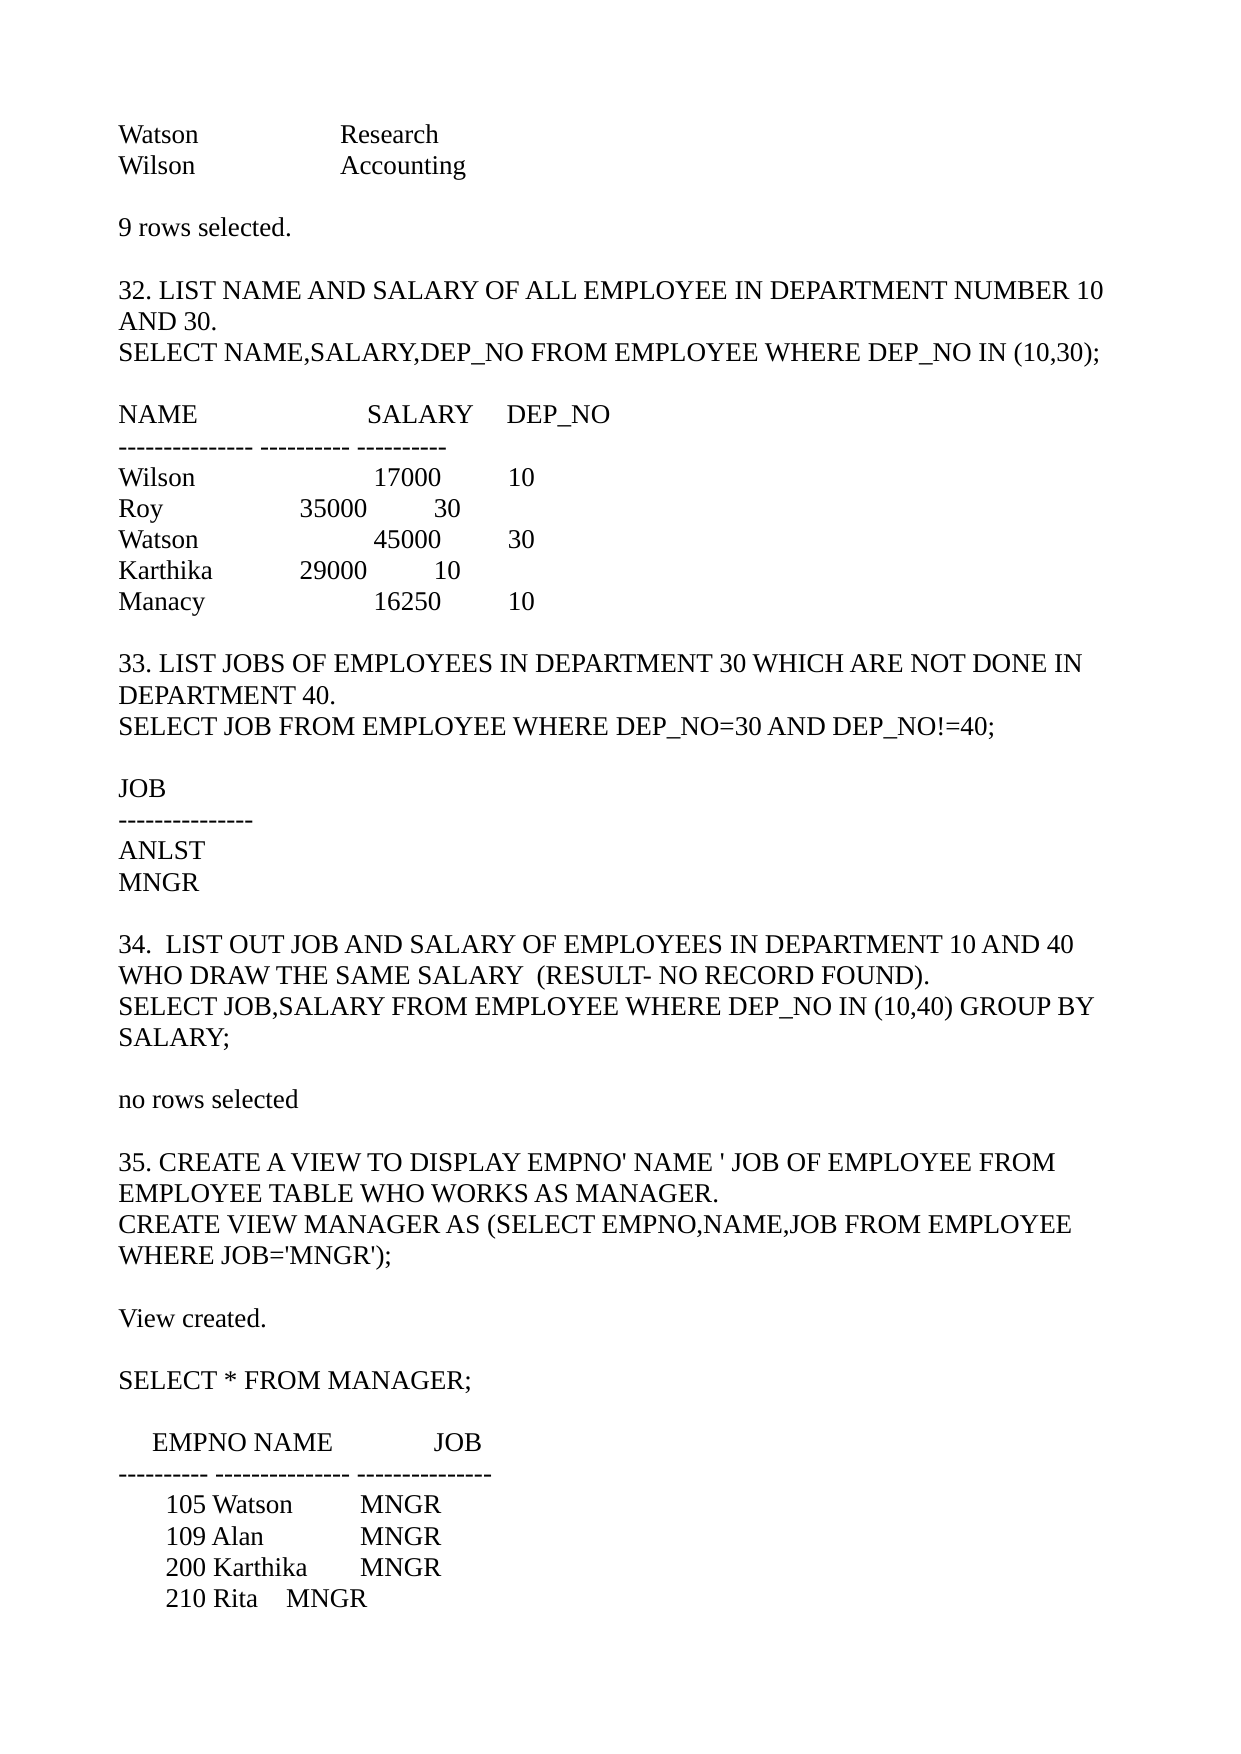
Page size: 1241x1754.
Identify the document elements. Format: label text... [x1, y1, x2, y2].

text Karthika 29000 10 [118, 554, 1122, 585]
text 33. LIST JOBS OF EMPLOYEES IN DEPARTMENT 30 WHICH ARE NOT DONE IN DEPARTMENT 40. [118, 648, 1122, 710]
text 105 Watson MNGR [118, 1488, 1122, 1520]
text CREATE VIEW MANAGER AS (SELECT EMPNO,NAME,JOB FROM EMPLOYEE WHERE JOB='MNGR'); [118, 1208, 1122, 1271]
text Wilson Accounting [118, 149, 1122, 180]
text SELECT JOB,SALARY FROM EMPLOYEE WHERE DEP_NO IN (10,40) GROUP BY SALARY; [118, 990, 1122, 1052]
text Manacy 16250 10 [118, 585, 1122, 616]
text 32. LIST NAME AND SALARY OF ALL EMPLOYEE IN DEPARTMENT NUMBER 10 AND 30. [118, 274, 1122, 336]
text ANLST [118, 834, 1122, 866]
text 210 Rita MNGR [118, 1582, 1122, 1613]
text no rows selected [118, 1084, 1122, 1115]
text 9 rows selected. [118, 212, 1122, 243]
text Watson 45000 30 [118, 523, 1122, 554]
text ---------- --------------- --------------- [118, 1457, 1122, 1488]
text EMPNO NAME JOB [118, 1426, 1122, 1457]
text NAME SALARY DEP_NO [118, 398, 1122, 429]
text MNGR [118, 866, 1122, 897]
text 109 Alan MNGR [118, 1520, 1122, 1551]
text SELECT * FROM MANAGER; [118, 1364, 1122, 1395]
text Roy 35000 30 [118, 492, 1122, 523]
text SELECT JOB FROM EMPLOYEE WHERE DEP_NO=30 AND DEP_NO!=40; [118, 710, 1122, 741]
text JOB [118, 772, 1122, 803]
text --------------- ---------- ---------- [118, 429, 1122, 461]
text 34. LIST OUT JOB AND SALARY OF EMPLOYEES IN DEPARTMENT 10 AND 40 WHO DRAW THE SAME SALARY (RESULT- NO RECORD FOUND). [118, 928, 1122, 990]
text Wilson 17000 10 [118, 461, 1122, 492]
text 200 Karthika MNGR [118, 1551, 1122, 1582]
text View created. [118, 1302, 1122, 1333]
text --------------- [118, 803, 1122, 834]
text 35. CREATE A VIEW TO DISPLAY EMPNO' NAME ' JOB OF EMPLOYEE FROM EMPLOYEE TABLE WHO WORKS AS MANAGER. [118, 1146, 1122, 1208]
text Watson Research [118, 118, 1122, 149]
text SELECT NAME,SALARY,DEP_NO FROM EMPLOYEE WHERE DEP_NO IN (10,30); [118, 336, 1122, 367]
